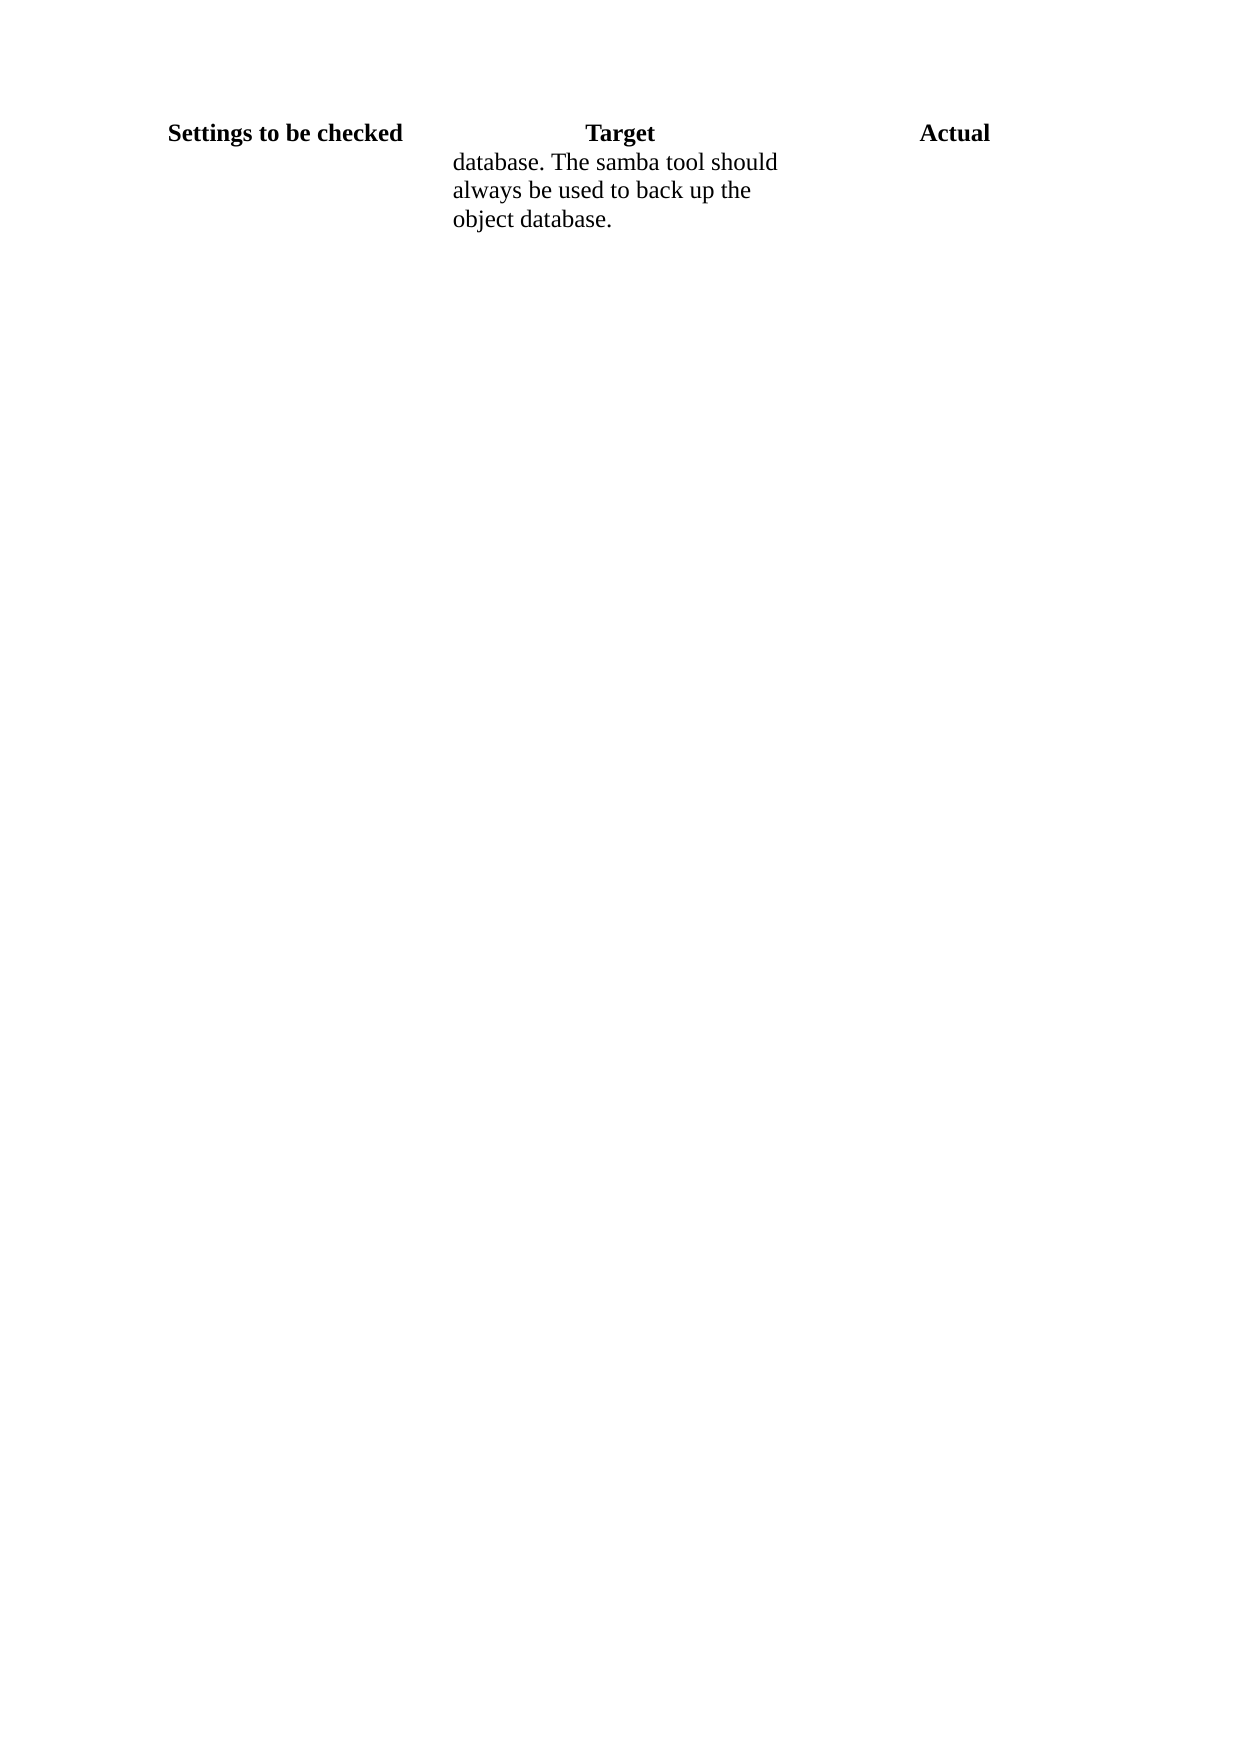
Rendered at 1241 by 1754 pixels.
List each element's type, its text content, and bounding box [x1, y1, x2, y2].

table_header Target [453, 118, 787, 147]
table_header Settings to be checked [118, 118, 453, 147]
table_cell [788, 147, 1122, 233]
table_cell database. The samba tool should always be used to back up the object database. [453, 147, 787, 233]
table_header Actual [788, 118, 1122, 147]
table_cell [118, 147, 453, 233]
